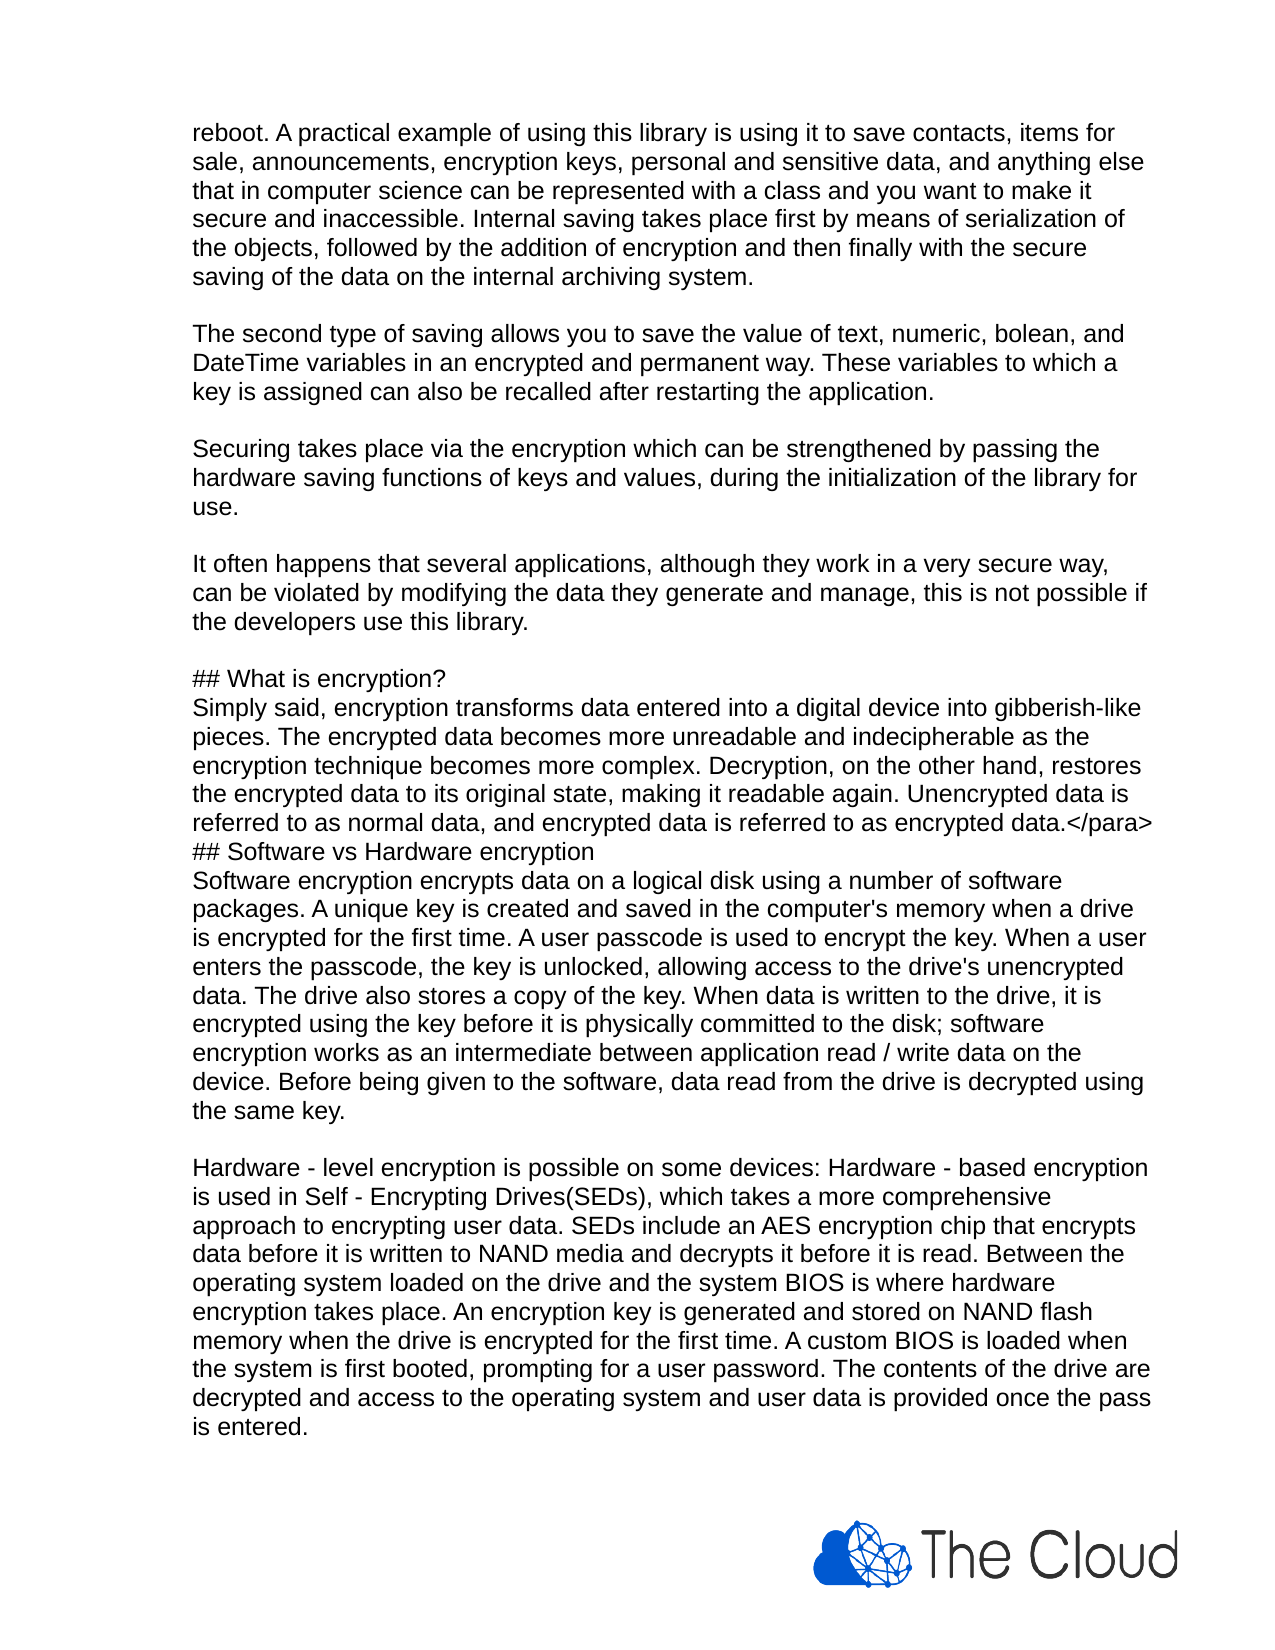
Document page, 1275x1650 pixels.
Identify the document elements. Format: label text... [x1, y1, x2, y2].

text Software encryption encrypts data on a logical disk using a number of software packages. A unique key is created and saved in the computer's memory when a drive is encrypted for the first time. A user passcode is used to encrypt the key. When a user enters the passcode, the key is unlocked, allowing access to the drive's unencrypted data. The drive also stores a copy of the key. When data is written to the drive, it is encrypted using the key before it is physically committed to the disk; software encryption works as an intermediate between application read / write data on the device. Before being given to the software, data read from the drive is decrypted using the same key. [192, 866, 1157, 1124]
text ## Software vs Hardware encryption [192, 837, 1157, 866]
text reboot. A practical example of using this library is using it to save contacts, items for sale, announcements, encryption keys, personal and sensitive data, and anything else that in computer science can be represented with a class and you want to make it secure and inaccessible. Internal saving takes place first by means of serialization of the objects, followed by the addition of encryption and then finally with the secure saving of the data on the internal archiving system. [192, 118, 1157, 291]
text ## What is encryption? [192, 664, 1157, 693]
text The second type of saving allows you to save the value of text, numeric, bolean, and DateTime variables in an encrypted and permanent way. These variables to which a key is assigned can also be recalled after restarting the application. [192, 319, 1157, 406]
text Hardware - level encryption is possible on some devices: Hardware - based encryption is used in Self - Encrypting Drives(SEDs), which takes a more comprehensive approach to encrypting user data. SEDs include an AES encryption chip that encrypts data before it is written to NAND media and decrypts it before it is read. Between the operating system loaded on the drive and the system BIOS is where hardware encryption takes place. An encryption key is generated and stored on NAND flash memory when the drive is encrypted for the first time. A custom BIOS is loaded when the system is first booted, prompting for a user password. The contents of the drive are decrypted and access to the operating system and user data is provided once the pass is entered. [192, 1153, 1157, 1441]
picture [813, 1520, 1178, 1588]
text Simply said, encryption transforms data entered into a digital device into gibberish-like pieces. The encrypted data becomes more unreadable and indecipherable as the encryption technique becomes more complex. Decryption, on the other hand, restores the encrypted data to its original state, making it readable again. Unencrypted data is referred to as normal data, and encrypted data is referred to as encrypted data.</para> [192, 693, 1157, 837]
text Securing takes place via the encryption which can be strengthened by passing the hardware saving functions of keys and values, during the initialization of the library for use. [192, 434, 1157, 521]
text It often happens that several applications, although they work in a very secure way, can be violated by modifying the data they generate and manage, this is not possible if the developers use this library. [192, 549, 1157, 636]
